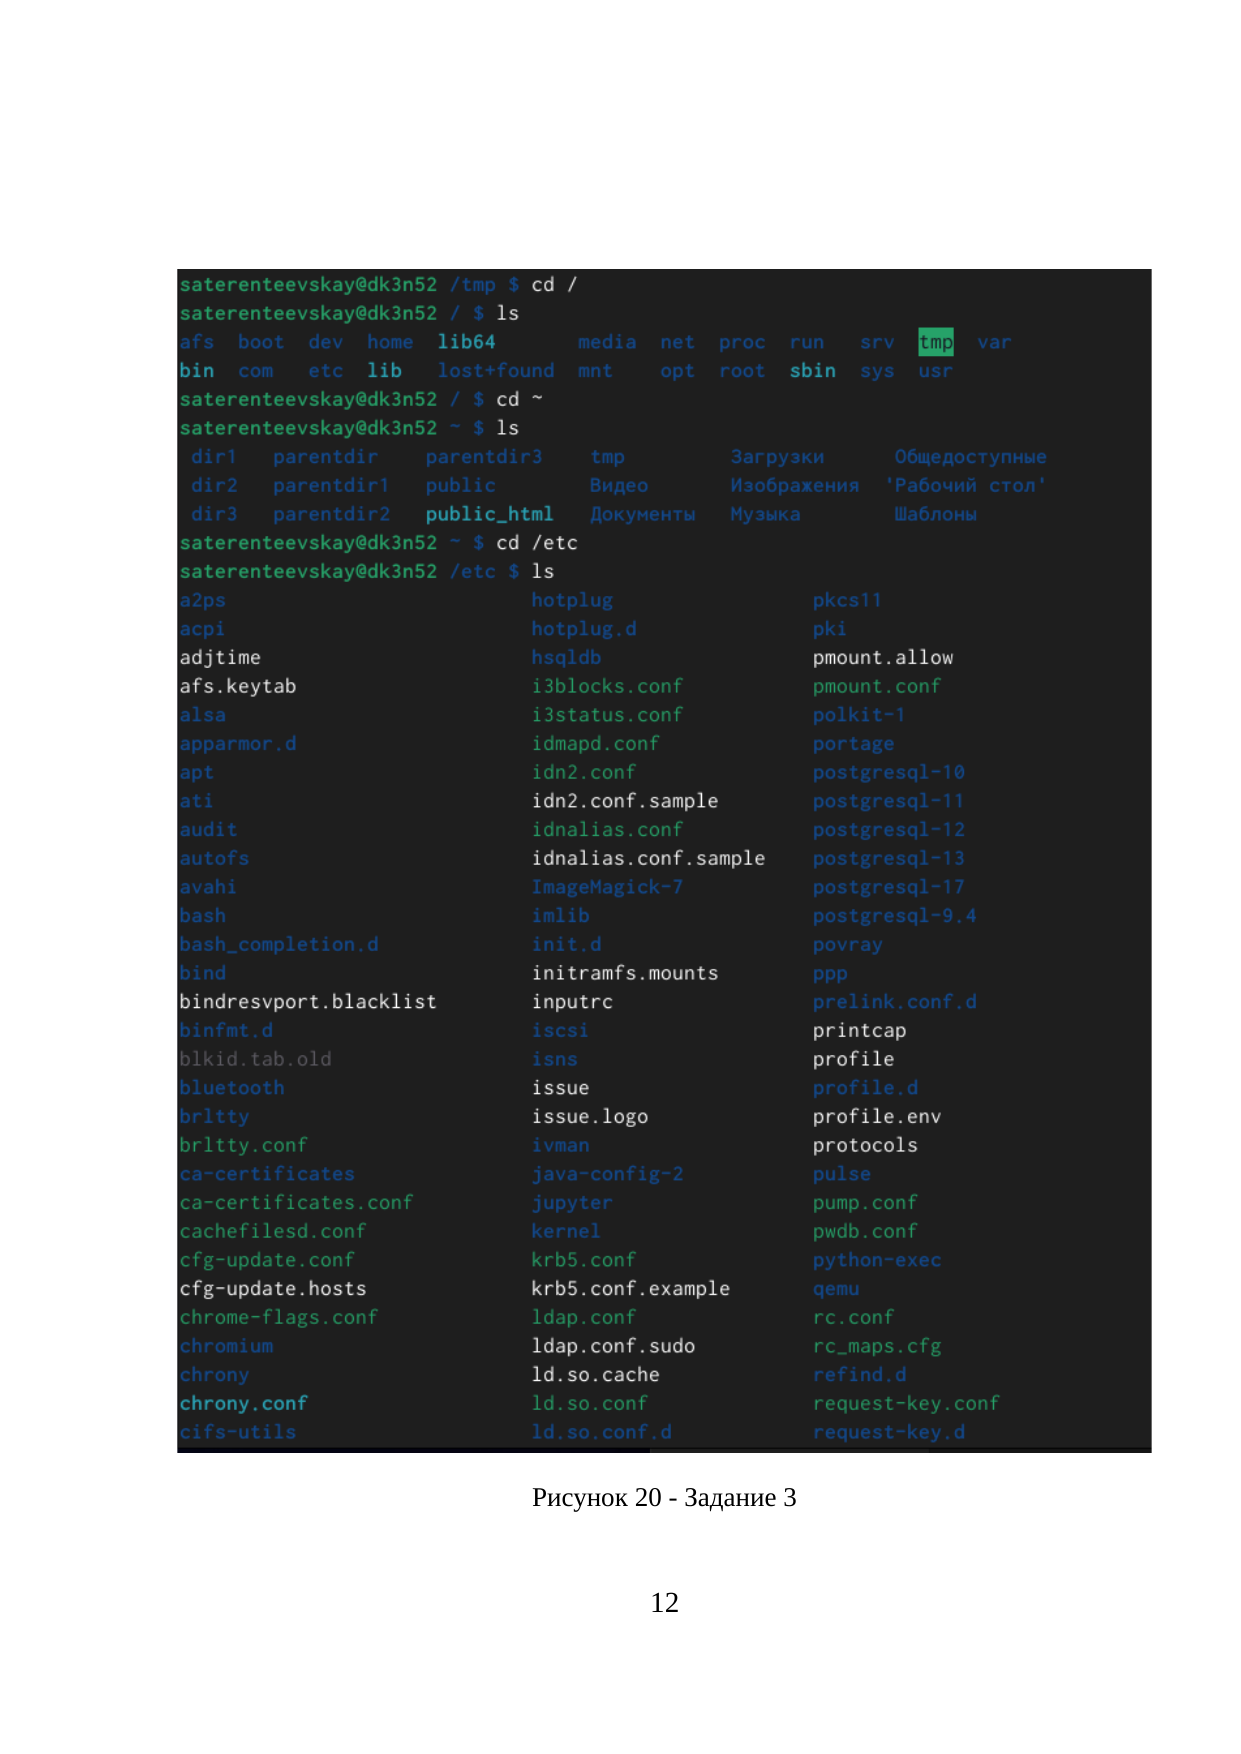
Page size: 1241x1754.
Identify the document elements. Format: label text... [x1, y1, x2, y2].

picture [177, 269, 1152, 1453]
text Рисунок 20 - Задание 3 [177, 1453, 1152, 1512]
